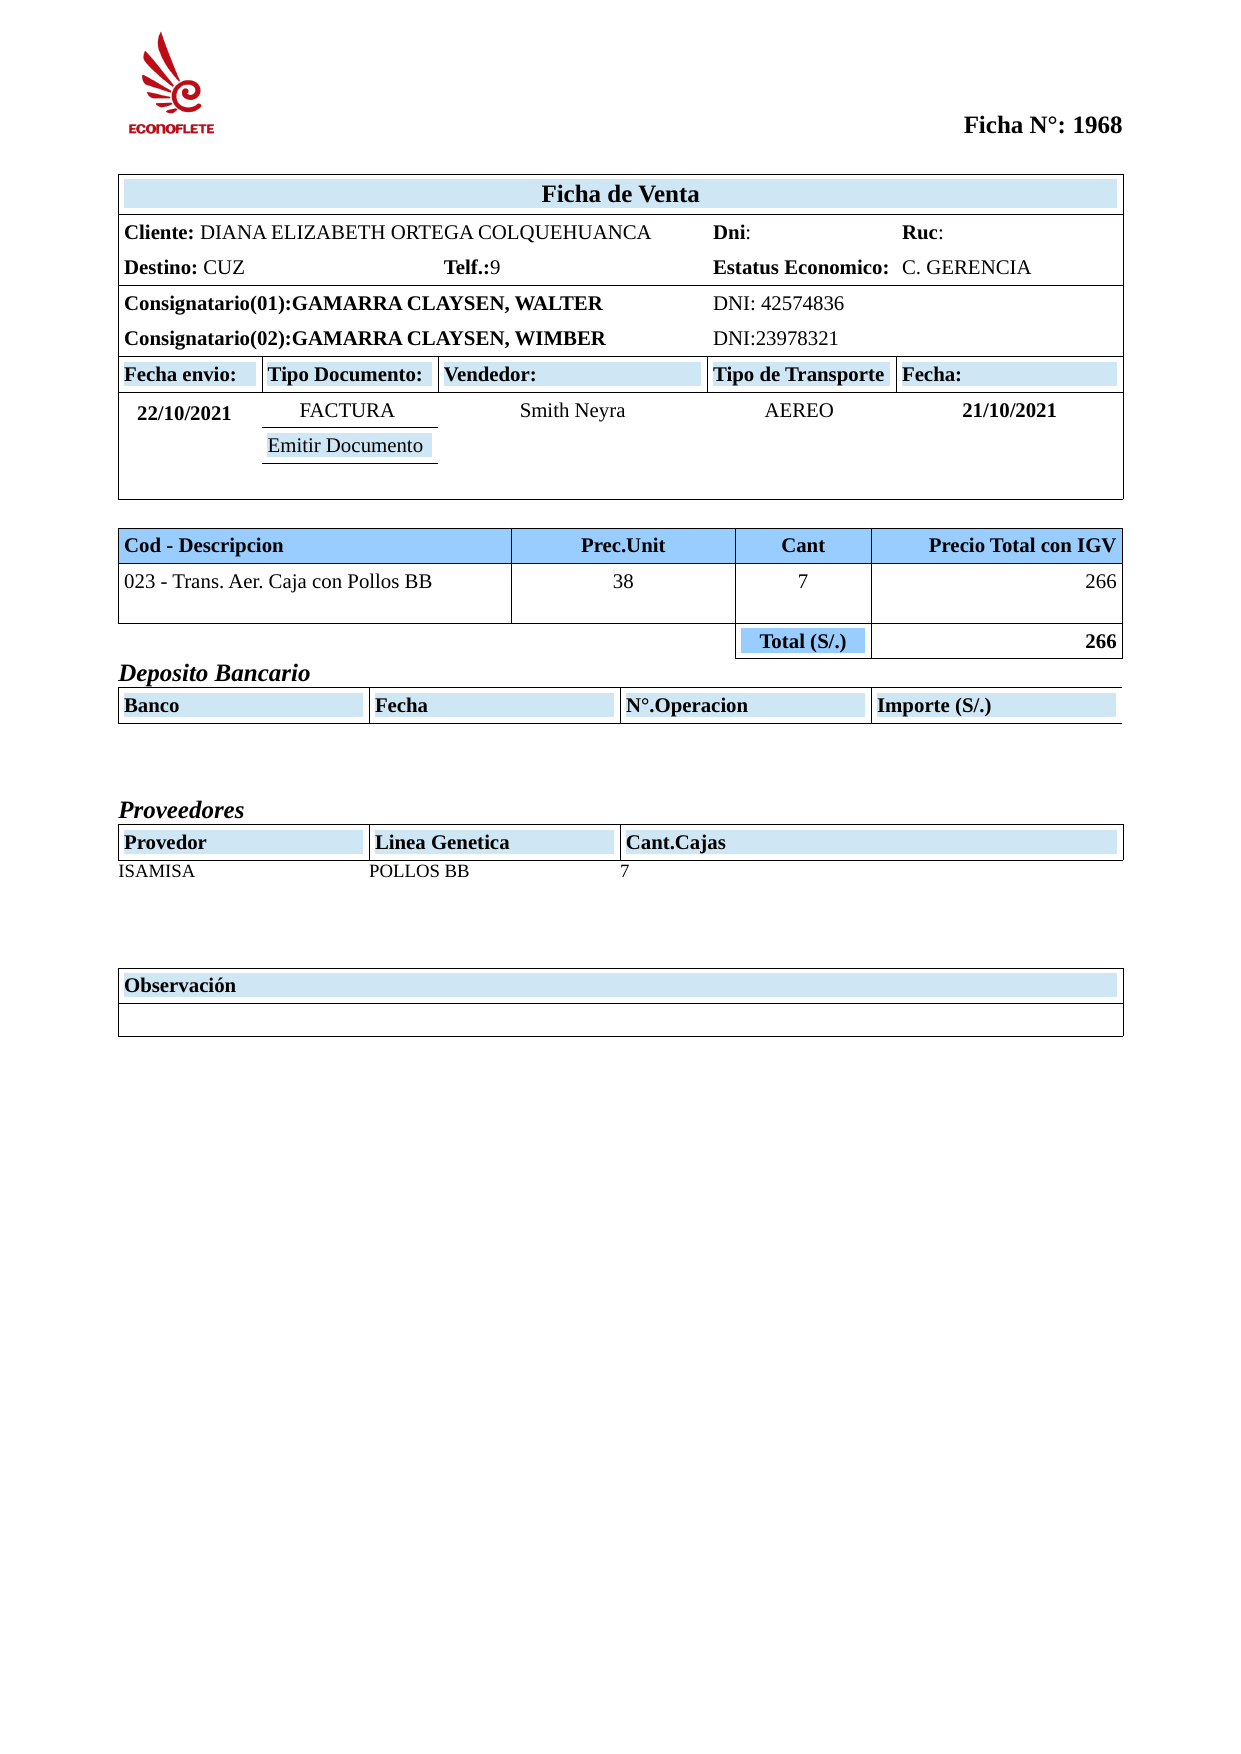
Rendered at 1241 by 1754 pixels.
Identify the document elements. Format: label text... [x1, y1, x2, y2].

table_cell [369, 724, 620, 747]
table_header Cant [736, 529, 871, 563]
table_cell Dni: [707, 215, 896, 249]
text Deposito Bancario [118, 658, 1122, 687]
picture [118, 31, 225, 134]
table_cell [369, 946, 620, 967]
table_header Observación [119, 969, 1123, 1003]
table_cell Fecha: [897, 357, 1123, 392]
table_header Linea Genetica [370, 825, 620, 859]
table_cell Consignatario(02):GAMARRA CLAYSEN, WIMBER [119, 321, 707, 356]
table_cell Vendedor: [439, 357, 707, 392]
table_cell [871, 747, 1122, 771]
table_cell Total (S/.) [736, 624, 871, 658]
table_cell Ruc: [896, 215, 1123, 249]
table_header Precio Total con IGV [872, 529, 1122, 563]
table_cell [369, 747, 620, 771]
table_cell Fecha envio: [119, 357, 262, 392]
table_cell [620, 903, 1123, 924]
table_cell Consignatario(01):GAMARRA CLAYSEN, WALTER [119, 286, 707, 321]
table_header Importe (S/.) [872, 688, 1122, 723]
table_cell Tipo de Transporte [708, 357, 896, 392]
table_cell C. GERENCIA [896, 249, 1123, 285]
table_cell [620, 724, 871, 747]
table_cell Estatus Economico: [707, 249, 896, 285]
table_cell [620, 747, 871, 771]
table_cell [369, 771, 620, 795]
table_cell [118, 903, 369, 924]
table_cell DNI:23978321 [707, 321, 1123, 356]
table_cell Tipo Documento: [263, 357, 438, 392]
table_cell POLLOS BB [369, 861, 620, 881]
table_cell AEREO [707, 393, 896, 498]
table_cell Smith Neyra [438, 393, 707, 498]
table_cell [620, 771, 871, 795]
table_cell [511, 624, 735, 658]
table_cell 7 [736, 564, 871, 623]
table_cell 023 - Trans. Aer. Caja con Pollos BB [119, 564, 511, 623]
table_header N°.Operacion [621, 688, 871, 723]
table_header Fecha [370, 688, 620, 723]
table_cell [118, 881, 369, 903]
table_cell 22/10/2021 [119, 393, 262, 498]
table_cell [369, 924, 620, 946]
table_cell ISAMISA [118, 861, 369, 881]
table_header Banco [119, 688, 369, 723]
table_cell [118, 771, 369, 795]
table_cell FACTURA [262, 393, 438, 427]
table_cell 266 [872, 624, 1122, 658]
table_cell [871, 724, 1122, 747]
table_header Provedor [119, 825, 369, 859]
table_cell [871, 771, 1122, 795]
table_header Cod - Descripcion [119, 529, 511, 563]
table_cell 38 [512, 564, 735, 623]
table_cell [620, 946, 1123, 967]
table_cell Telf.:9 [438, 249, 707, 285]
table_header Cant.Cajas [621, 825, 1123, 859]
table_cell DNI: 42574836 [707, 286, 1123, 321]
table_cell Destino: CUZ [119, 249, 438, 285]
table_header Ficha de Venta [119, 175, 1123, 214]
table_cell [118, 946, 369, 967]
table_cell Emitir Documento [262, 428, 438, 463]
table_cell [118, 624, 511, 658]
table_cell [118, 747, 369, 771]
table_header Prec.Unit [512, 529, 735, 563]
table_cell [118, 924, 369, 946]
table_cell [620, 924, 1123, 946]
table_cell [369, 903, 620, 924]
table_cell 266 [872, 564, 1122, 623]
table_cell [118, 724, 369, 747]
table_cell [119, 1004, 1123, 1036]
table_cell 21/10/2021 [896, 393, 1123, 498]
table_cell [262, 464, 438, 498]
table_cell [620, 881, 1123, 903]
table_cell Cliente: DIANA ELIZABETH ORTEGA COLQUEHUANCA [119, 215, 707, 249]
table_cell 7 [620, 861, 1123, 881]
table_cell [369, 881, 620, 903]
text Proveedores [118, 795, 1122, 824]
